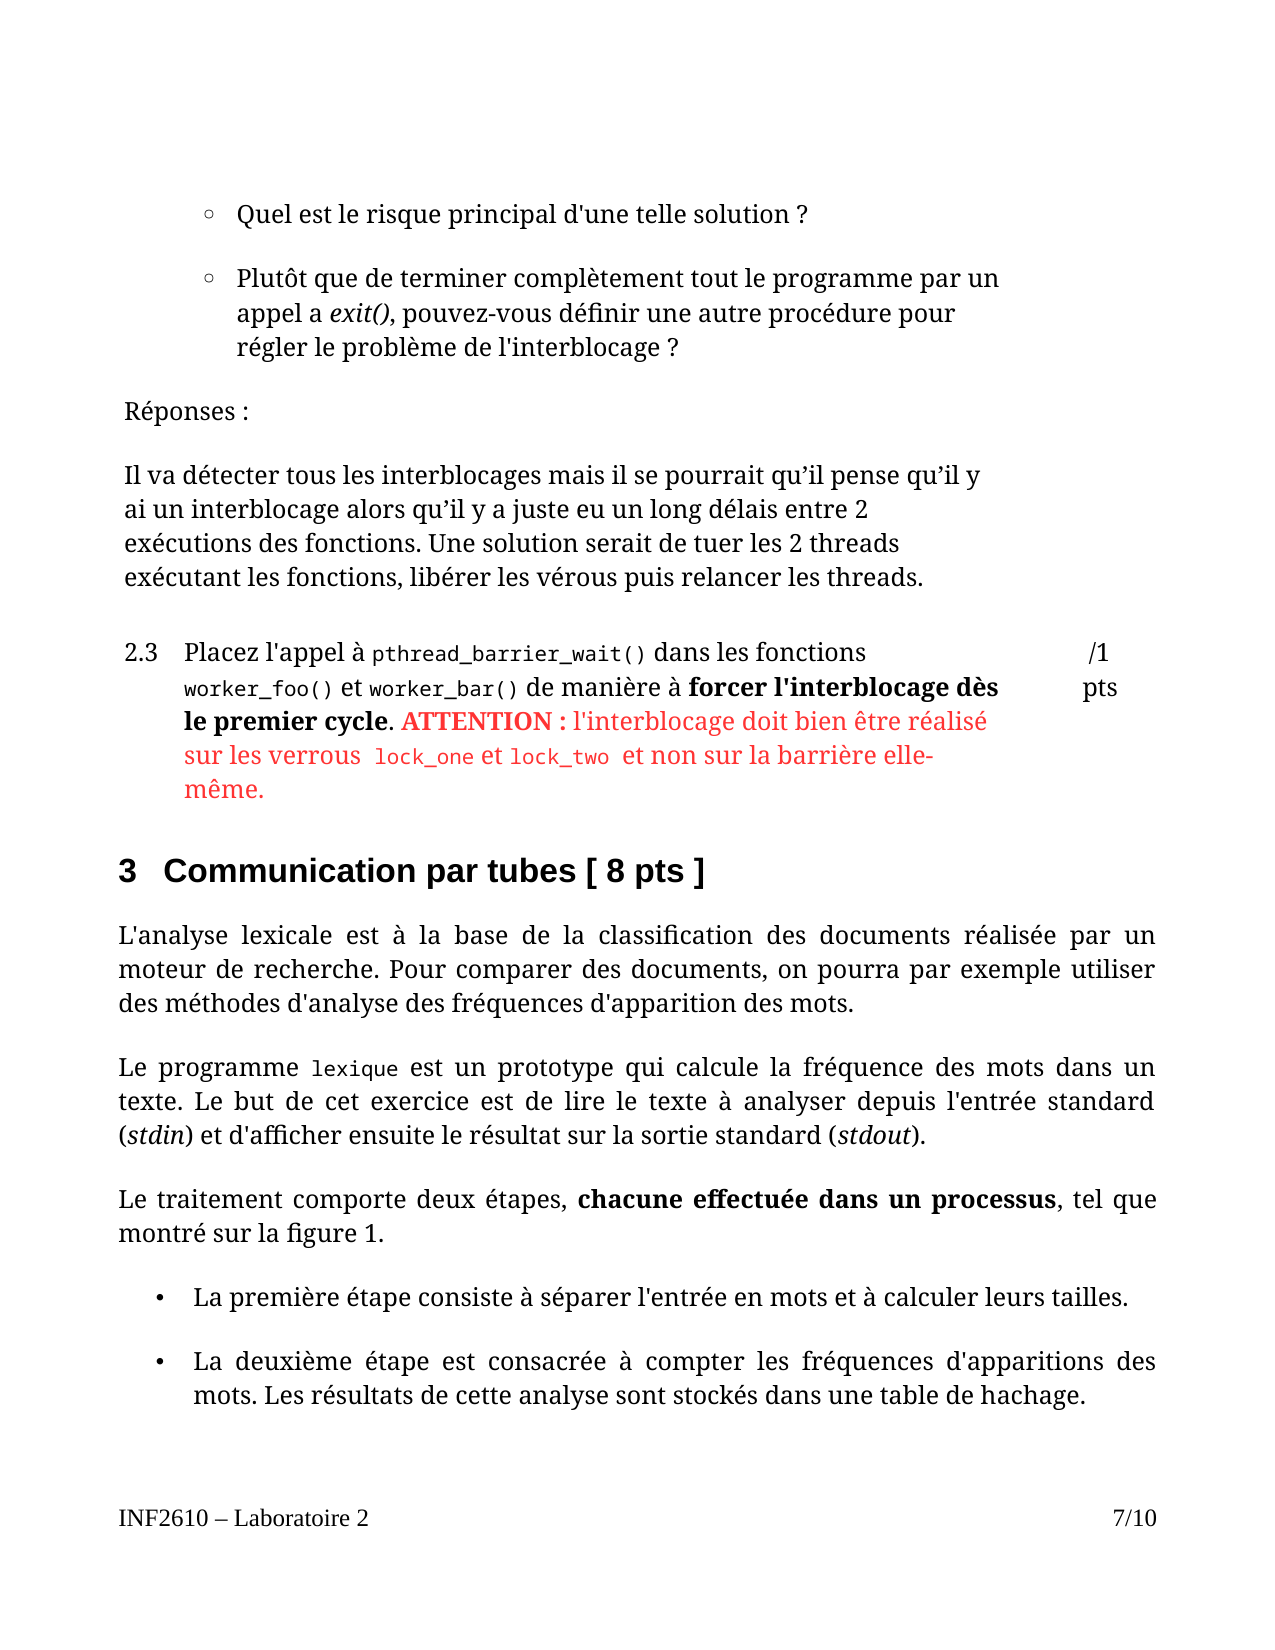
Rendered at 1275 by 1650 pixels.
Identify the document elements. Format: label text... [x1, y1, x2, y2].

text Le programme lexique est un prototype qui calcule la fréquence des mots dans un texte. Le but de cet exercice est de lire le texte à analyser depuis l'entrée standard (stdin) et d'afficher ensuite le résultat sur la sortie standard (stdout). [118, 1049, 1157, 1152]
list La deuxième étape est consacrée à compter les fréquences d'apparitions des mots. Les résultats de cette analyse sont stockés dans une table de hachage. [156, 1344, 1157, 1412]
table_cell /1 pts [1077, 614, 1157, 826]
text L'analyse lexicale est à la base de la classification des documents réalisée par un moteur de recherche. Pour comparer des documents, on pourra par exemple utiliser des méthodes d'analyse des fréquences d'apparition des mots. [118, 917, 1157, 1019]
table_cell [1008, 614, 1077, 826]
list La première étape consiste à séparer l'entrée en mots et à calculer leurs tailles. [156, 1280, 1157, 1314]
text Le traitement comporte deux étapes, chacune effectuée dans un processus, tel que montré sur la figure 1. [118, 1182, 1157, 1250]
table_cell Implémentez la fonction watchdog() pour détecter un interblocage. Lorsqu'un interblocage est détecté, on fera un appel à exit() pour terminer le programme et tous les fils d'exécution. Votre détection d'interblocage est-elle parfaite (i.e détecte bien tous les interblocages)? Quel est le risque principal d'une telle solution ? Plutôt que de terminer complètement tout le programme par un appel a exit(), pouvez-vous définir une autre procédure pour régler le problème de l'interblocage ? Réponses : Il va détecter tous les interblocages mais il se pourrait qu’il pense qu’il y ai un interblocage alors qu’il y a juste eu un long délais entre 2 exécutions des fonctions. Une solution serait de tuer les 2 threads exécutant les fonctions, libérer les vérous puis relancer les threads. [118, 176, 1007, 614]
table_cell [1008, 176, 1077, 614]
table_cell [1077, 176, 1157, 614]
table_cell Placez l'appel à pthread_barrier_wait() dans les fonctions worker_foo() et worker_bar() de manière à forcer l'interblocage dès le premier cycle. ATTENTION : l'interblocage doit bien être réalisé sur les verrous lock_one et lock_two et non sur la barrière elle-même. [118, 614, 1007, 826]
subtitle Communication par tubes [ 8 pts ] [118, 851, 1157, 890]
